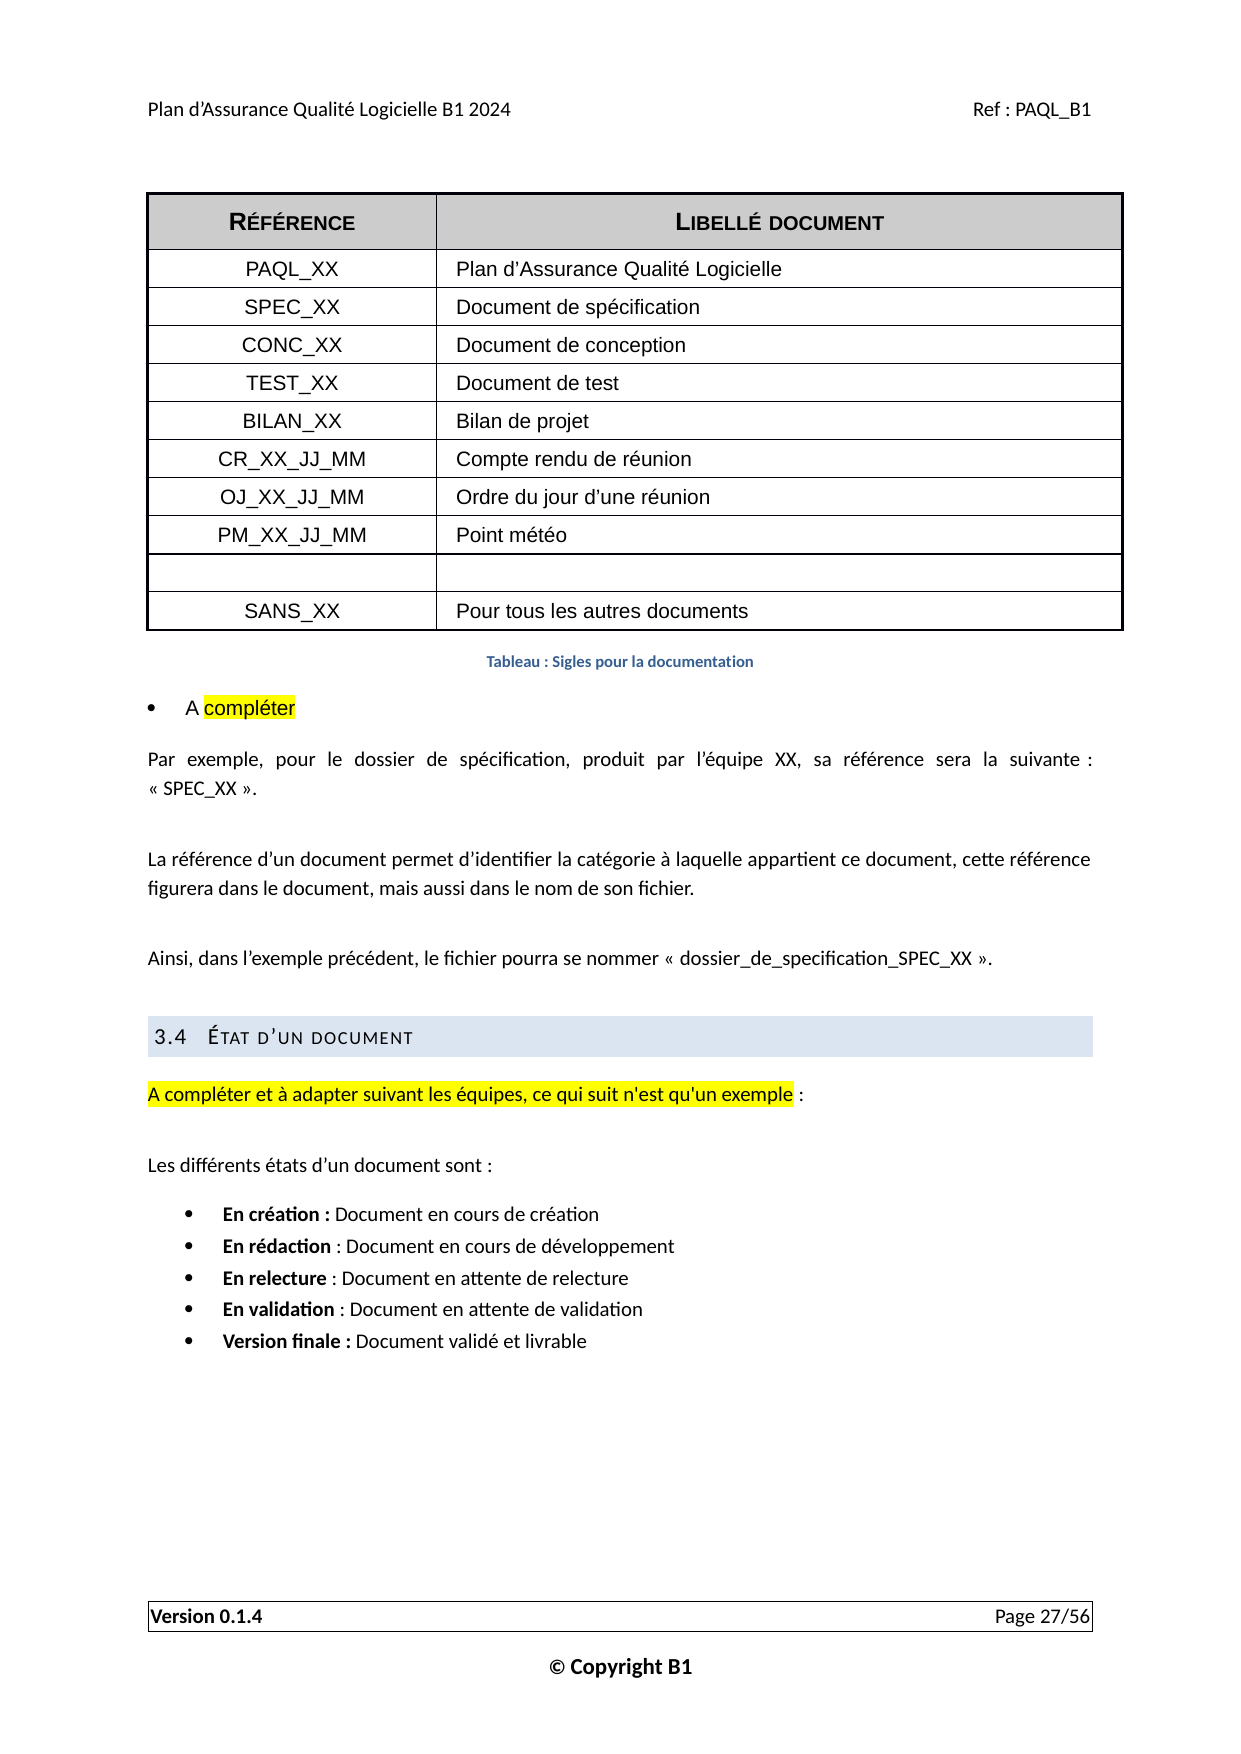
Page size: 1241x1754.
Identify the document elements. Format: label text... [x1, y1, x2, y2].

table_cell [437, 555, 1121, 591]
table_cell Point météo [437, 516, 1121, 553]
table_cell PM_XX_JJ_MM [149, 516, 436, 553]
table_cell Bilan de projet [437, 402, 1121, 439]
text Tableau : Sigles pour la documentation [148, 651, 1093, 672]
list En validation : Document en attente de validation [185, 1297, 1093, 1322]
text Par exemple, pour le dossier de spécification, produit par l’équipe XX, sa référence sera la suivante : « SPEC_XX ». [148, 746, 1093, 801]
text A compléter et à adapter suivant les équipes, ce qui suit n'est qu'un exemple : [148, 1081, 1093, 1107]
list En création : Document en cours de création [185, 1202, 1093, 1227]
table_header Libellé document [437, 195, 1121, 249]
table_cell [149, 555, 436, 591]
table_cell BILAN_XX [149, 402, 436, 439]
list A compléter [148, 695, 1093, 719]
table_cell Pour tous les autres documents [437, 592, 1121, 629]
text La référence d’un document permet d’identifier la catégorie à laquelle appartient ce document, cette référence figurera dans le document, mais aussi dans le nom de son fichier. [148, 846, 1093, 901]
table_cell OJ_XX_JJ_MM [149, 478, 436, 515]
text Les différents états d’un document sont : [148, 1152, 1093, 1177]
table_cell PAQL_XX [149, 250, 436, 287]
table_cell SPEC_XX [149, 288, 436, 325]
table_cell Plan d’Assurance Qualité Logicielle [437, 250, 1121, 287]
table_cell Document de test [437, 364, 1121, 401]
list En relecture : Document en attente de relecture [185, 1265, 1093, 1290]
table_cell Ordre du jour d’une réunion [437, 478, 1121, 515]
table_cell CR_XX_JJ_MM [149, 440, 436, 477]
table_cell Document de spécification [437, 288, 1121, 325]
table_cell Compte rendu de réunion [437, 440, 1121, 477]
table_cell SANS_XX [149, 592, 436, 629]
table_cell CONC_XX [149, 326, 436, 363]
table_cell Document de conception [437, 326, 1121, 363]
list Version finale : Document validé et livrable [185, 1328, 1093, 1354]
table_cell TEST_XX [149, 364, 436, 401]
list État d’un document [154, 1023, 1086, 1050]
list En rédaction : Document en cours de développement [185, 1233, 1093, 1259]
table_header Référence [149, 195, 436, 249]
text Ainsi, dans l’exemple précédent, le fichier pourra se nommer « dossier_de_specification_SPEC_XX ». [148, 946, 1093, 971]
